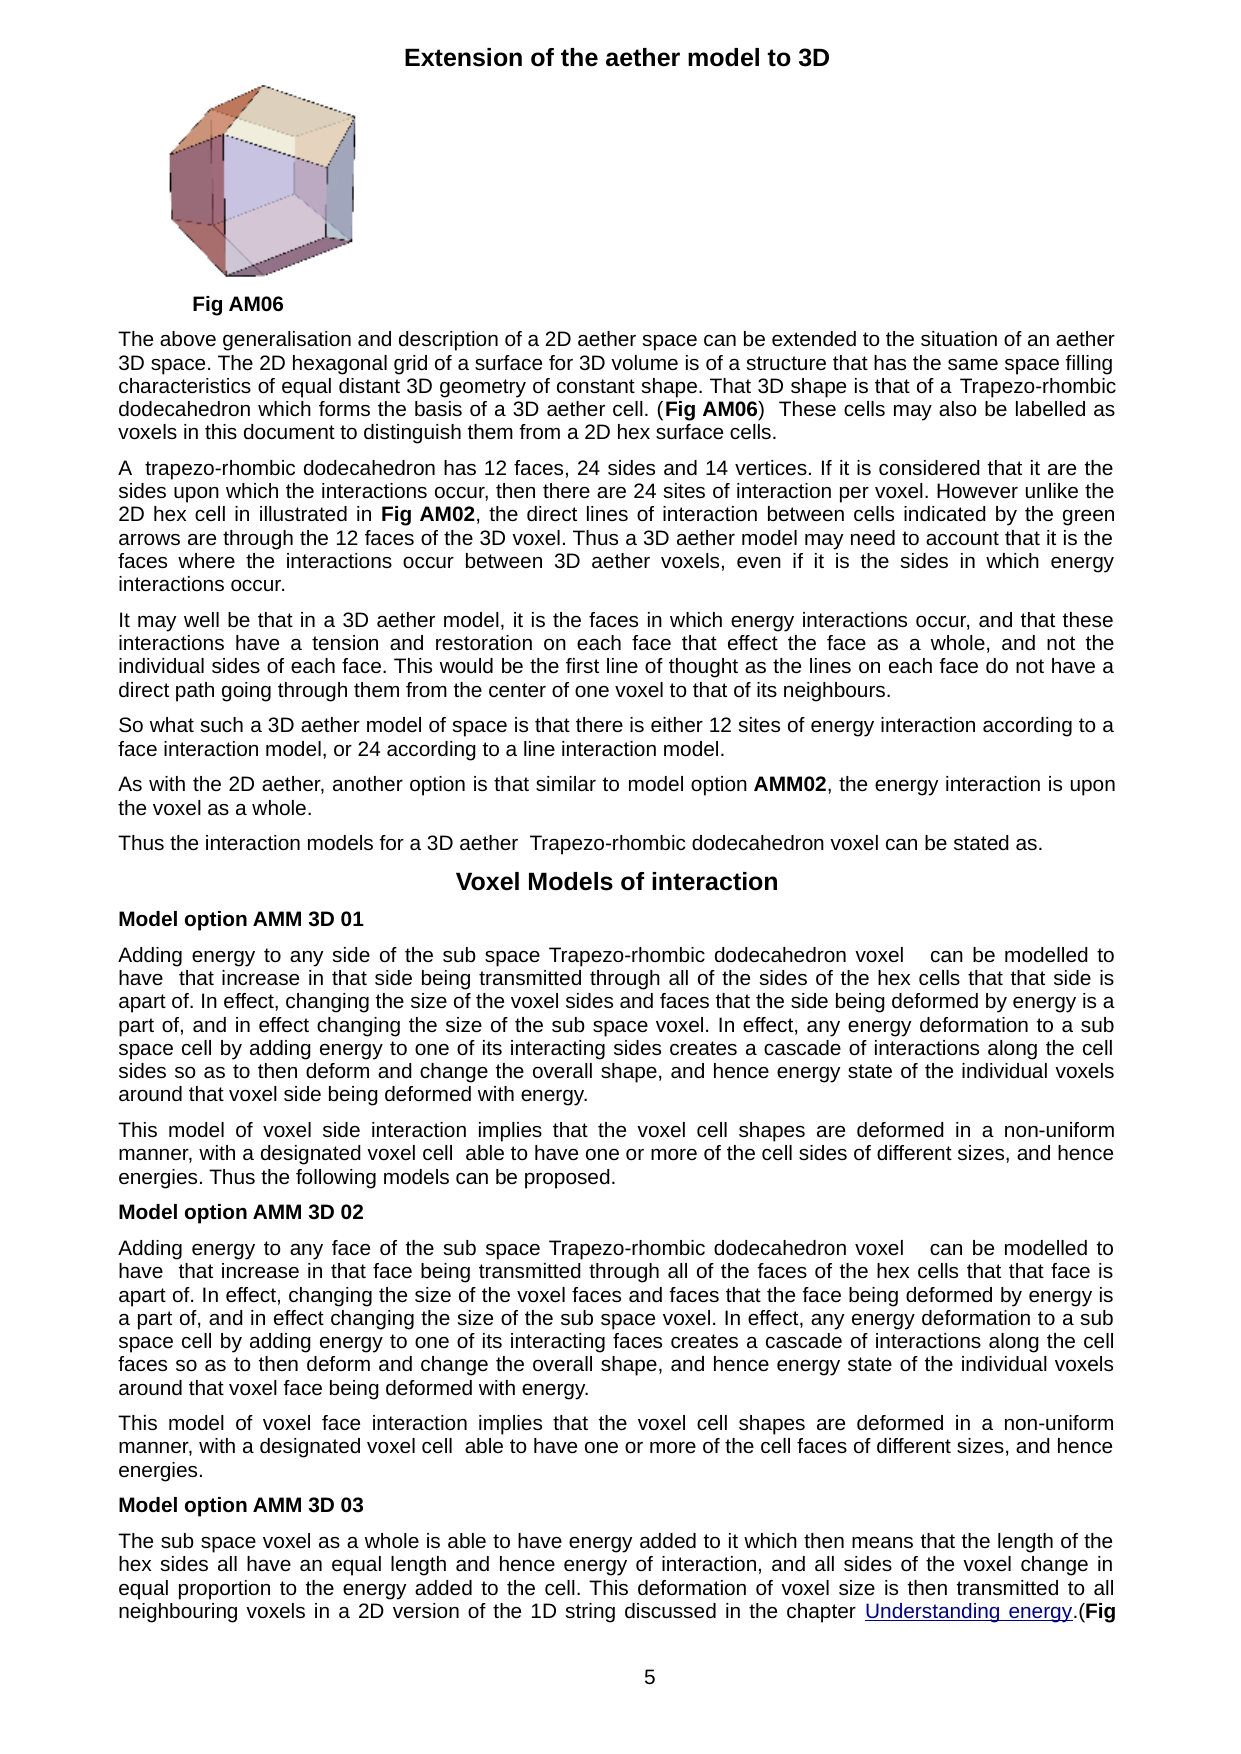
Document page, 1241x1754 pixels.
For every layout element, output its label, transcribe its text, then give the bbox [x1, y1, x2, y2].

text Adding energy to any side of the sub space Trapezo-rhombic dodecahedron voxel can be modelled to have that increase in that side being transmitted through all of the sides of the hex cells that that side is apart of. In effect, changing the size of the voxel sides and faces that the side being deformed by energy is a part of, and in effect changing the size of the sub space voxel. In effect, any energy deformation to a sub space cell by adding energy to one of its interacting sides creates a cascade of interactions along the cell sides so as to then deform and change the overall shape, and hence energy state of the individual voxels around that voxel side being deformed with energy. [118, 944, 1116, 1106]
text Extension of the aether model to 3D [118, 44, 1116, 72]
text Model option AMM 3D 01 [118, 908, 1116, 931]
text Model option AMM 3D 03 [118, 1494, 1116, 1517]
text The above generalisation and description of a 2D aether space can be extended to the situation of an aether 3D space. The 2D hexagonal grid of a surface for 3D volume is of a structure that has the same space filling characteristics of equal distant 3D geometry of constant shape. That 3D shape is that of a Trapezo-rhombic dodecahedron which forms the basis of a 3D aether cell. (Fig AM06) These cells may also be labelled as voxels in this document to distinguish them from a 2D hex surface cells. [118, 328, 1116, 444]
text Fig AM06 [118, 85, 1116, 315]
text Voxel Models of interaction [118, 867, 1116, 895]
text This model of voxel face interaction implies that the voxel cell shapes are deformed in a non-uniform manner, with a designated voxel cell able to have one or more of the cell faces of different sizes, and hence energies. [118, 1412, 1116, 1481]
picture [167, 84, 357, 280]
text It may well be that in a 3D aether model, it is the faces in which energy interactions occur, and that these interactions have a tension and restoration on each face that effect the face as a whole, and not the individual sides of each face. This would be the first line of thought as the lines on each face do not have a direct path going through them from the center of one voxel to that of its neighbours. [118, 608, 1116, 701]
text A trapezo-rhombic dodecahedron has 12 faces, 24 sides and 14 vertices. If it is considered that it are the sides upon which the interactions occur, then there are 24 sites of interaction per voxel. However unlike the 2D hex cell in illustrated in Fig AM02, the direct lines of interaction between cells indicated by the green arrows are through the 12 faces of the 3D voxel. Thus a 3D aether model may need to account that it is the faces where the interactions occur between 3D aether voxels, even if it is the sides in which energy interactions occur. [118, 457, 1116, 596]
text Adding energy to any face of the sub space Trapezo-rhombic dodecahedron voxel can be modelled to have that increase in that face being transmitted through all of the faces of the hex cells that that face is apart of. In effect, changing the size of the voxel faces and faces that the face being deformed by energy is a part of, and in effect changing the size of the sub space voxel. In effect, any energy deformation to a sub space cell by adding energy to one of its interacting faces creates a cascade of interactions along the cell faces so as to then deform and change the overall shape, and hence energy state of the individual voxels around that voxel face being deformed with energy. [118, 1237, 1116, 1399]
text As with the 2D aether, another option is that similar to model option AMM02, the energy interaction is upon the voxel as a whole. [118, 773, 1116, 819]
text The sub space voxel as a whole is able to have energy added to it which then means that the length of the hex sides all have an equal length and hence energy of interaction, and all sides of the voxel change in equal proportion to the energy added to the cell. This deformation of voxel size is then transmitted to all neighbouring voxels in a 2D version of the 1D string discussed in the chapter Understanding energy.(Fig [118, 1530, 1116, 1623]
text Model option AMM 3D 02 [118, 1201, 1116, 1224]
text This model of voxel side interaction implies that the voxel cell shapes are deformed in a non-uniform manner, with a designated voxel cell able to have one or more of the cell sides of different sizes, and hence energies. Thus the following models can be proposed. [118, 1119, 1116, 1188]
text Thus the interaction models for a 3D aether Trapezo-rhombic dodecahedron voxel can be stated as. [118, 832, 1116, 855]
text So what such a 3D aether model of space is that there is either 12 sites of energy interaction according to a face interaction model, or 24 according to a line interaction model. [118, 714, 1116, 760]
